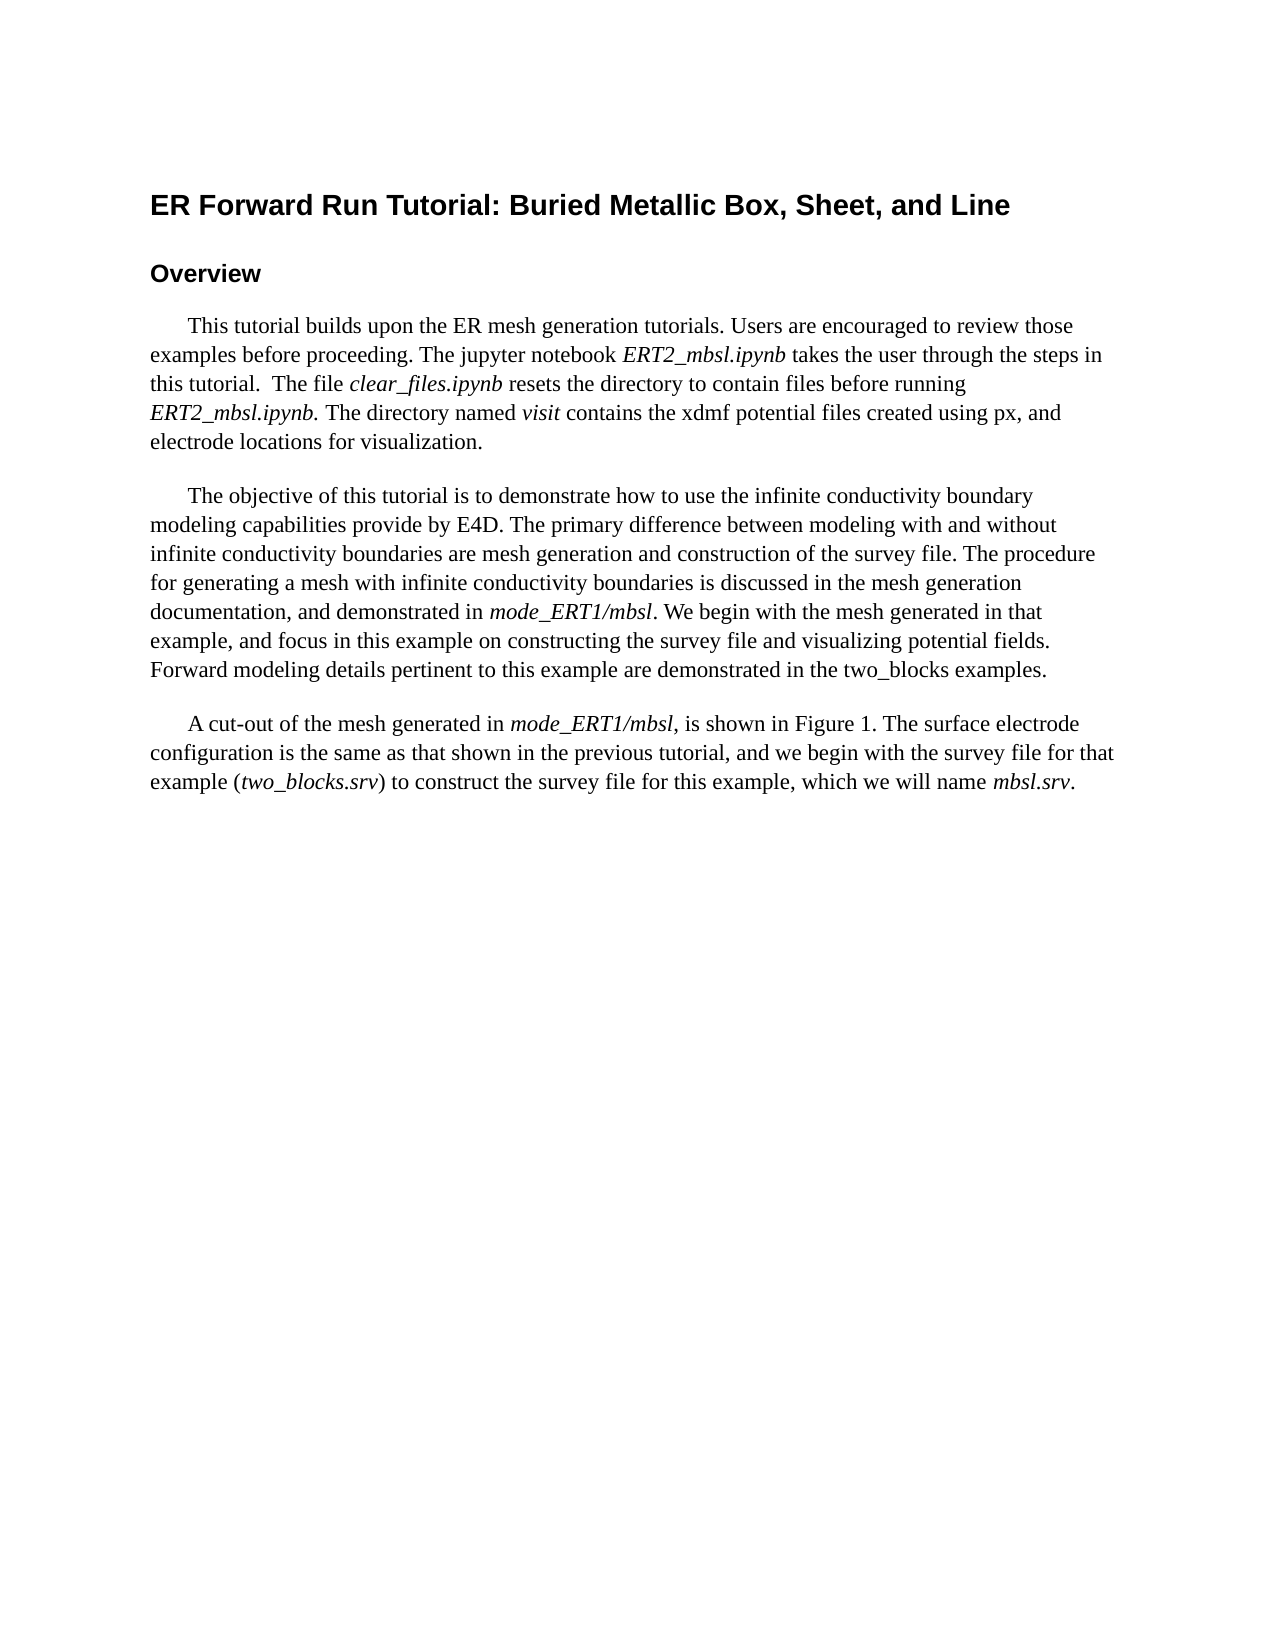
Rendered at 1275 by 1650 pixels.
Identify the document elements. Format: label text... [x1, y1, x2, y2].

subtitle Overview [150, 258, 1125, 287]
subtitle ER Forward Run Tutorial: Buried Metallic Box, Sheet, and Line [150, 187, 1125, 221]
text A cut-out of the mesh generated in mode_ERT1/mbsl, is shown in Figure 1. The surface electrode configuration is the same as that shown in the previous tutorial, and we begin with the survey file for that example (two_blocks.srv) to construct the survey file for this example, which we will name mbsl.srv. [150, 710, 1125, 794]
text The objective of this tutorial is to demonstrate how to use the infinite conductivity boundary modeling capabilities provide by E4D. The primary difference between modeling with and without infinite conductivity boundaries are mesh generation and construction of the survey file. The procedure for generating a mesh with infinite conductivity boundaries is discussed in the mesh generation documentation, and demonstrated in mode_ERT1/mbsl. We begin with the mesh generated in that example, and focus in this example on constructing the survey file and visualizing potential fields. Forward modeling details pertinent to this example are demonstrated in the two_blocks examples. [150, 482, 1125, 682]
text This tutorial builds upon the ER mesh generation tutorials. Users are encouraged to review those examples before proceeding. The jupyter notebook ERT2_mbsl.ipynb takes the user through the steps in this tutorial. The file clear_files.ipynb resets the directory to contain files before running ERT2_mbsl.ipynb. The directory named visit contains the xdmf potential files created using px, and electrode locations for visualization. [150, 312, 1125, 454]
